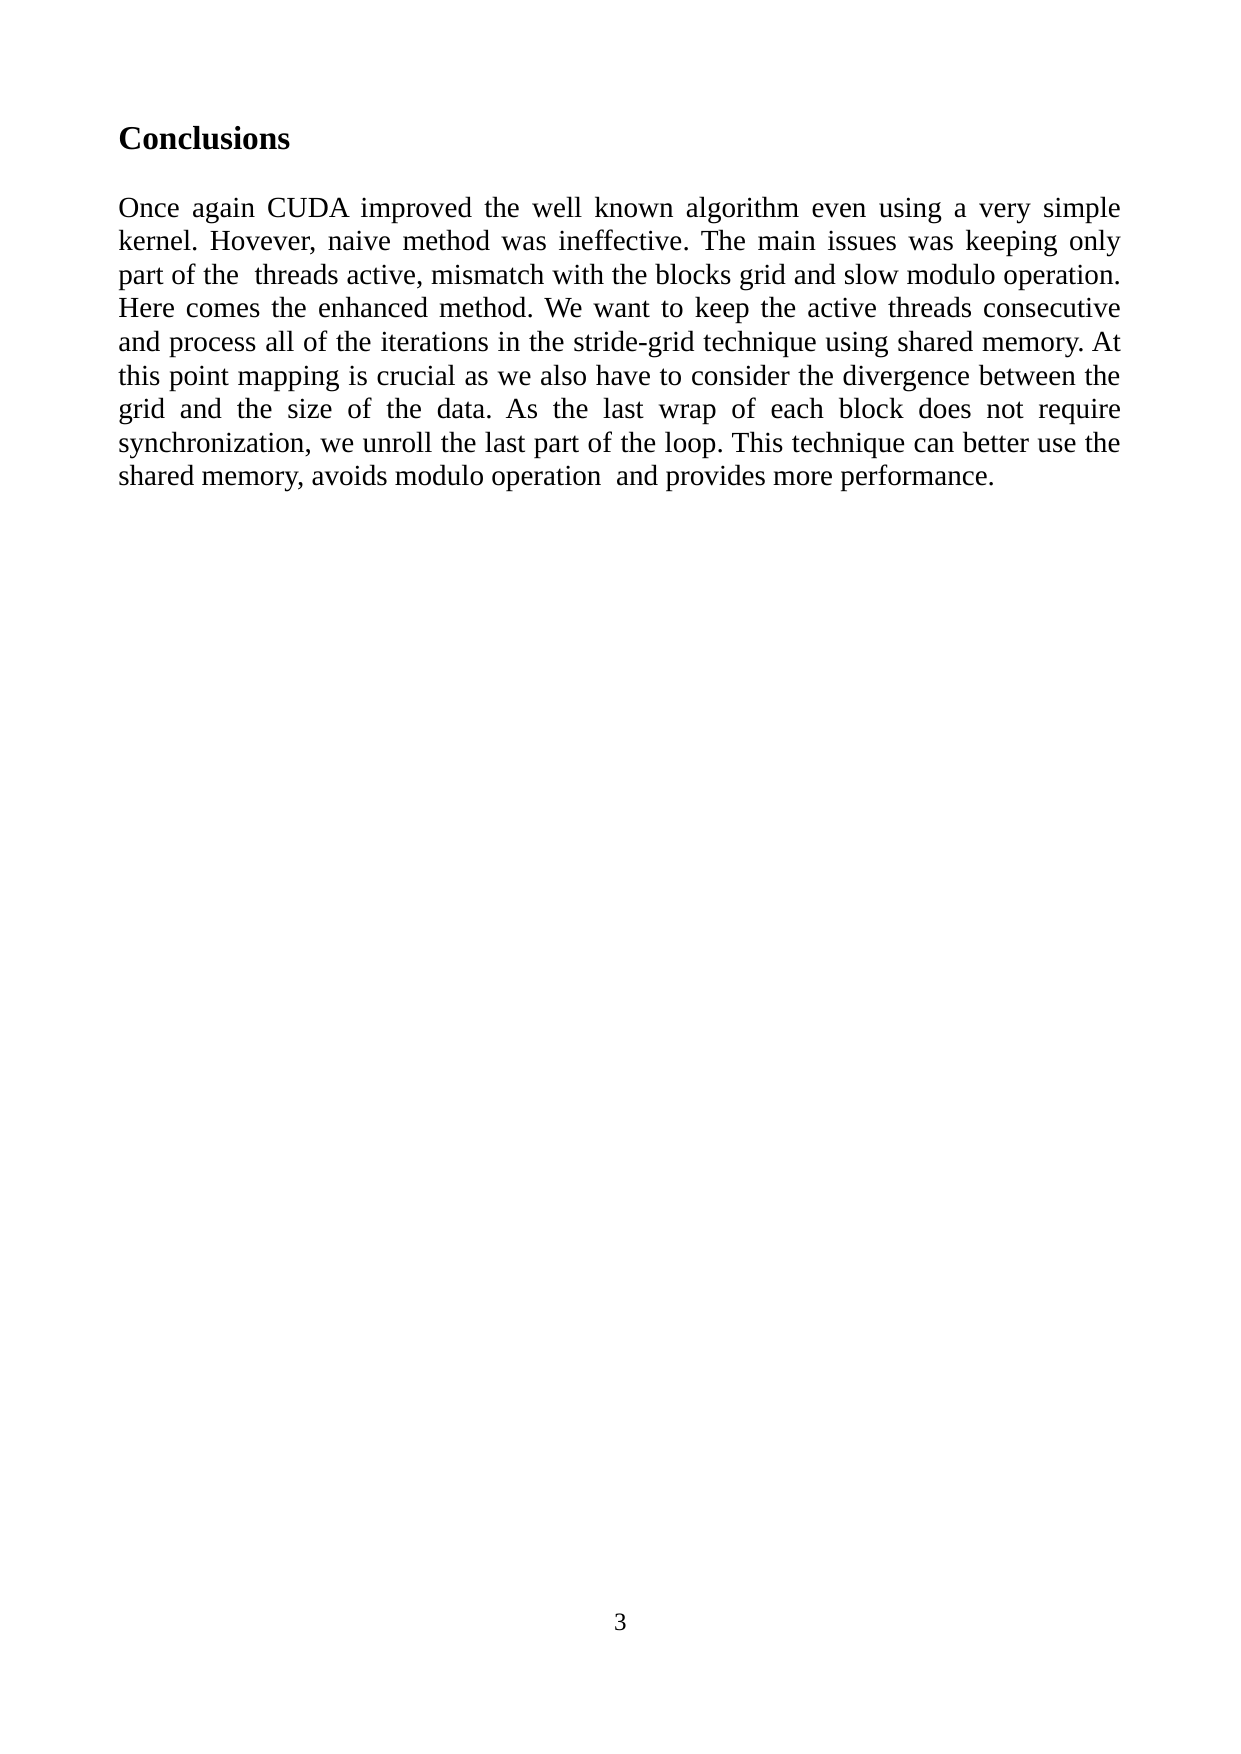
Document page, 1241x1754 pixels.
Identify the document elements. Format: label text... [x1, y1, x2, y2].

text Once again CUDA improved the well known algorithm even using a very simple kernel. Hovever, naive method was ineffective. The main issues was keeping only part of the threads active, mismatch with the blocks grid and slow modulo operation. Here comes the enhanced method. We want to keep the active threads consecutive and process all of the iterations in the stride-grid technique using shared memory. At this point mapping is crucial as we also have to consider the divergence between the grid and the size of the data. As the last wrap of each block does not require synchronization, we unroll the last part of the loop. This technique can better use the shared memory, avoids modulo operation and provides more performance. [118, 190, 1122, 492]
text Conclusions [118, 118, 1122, 156]
